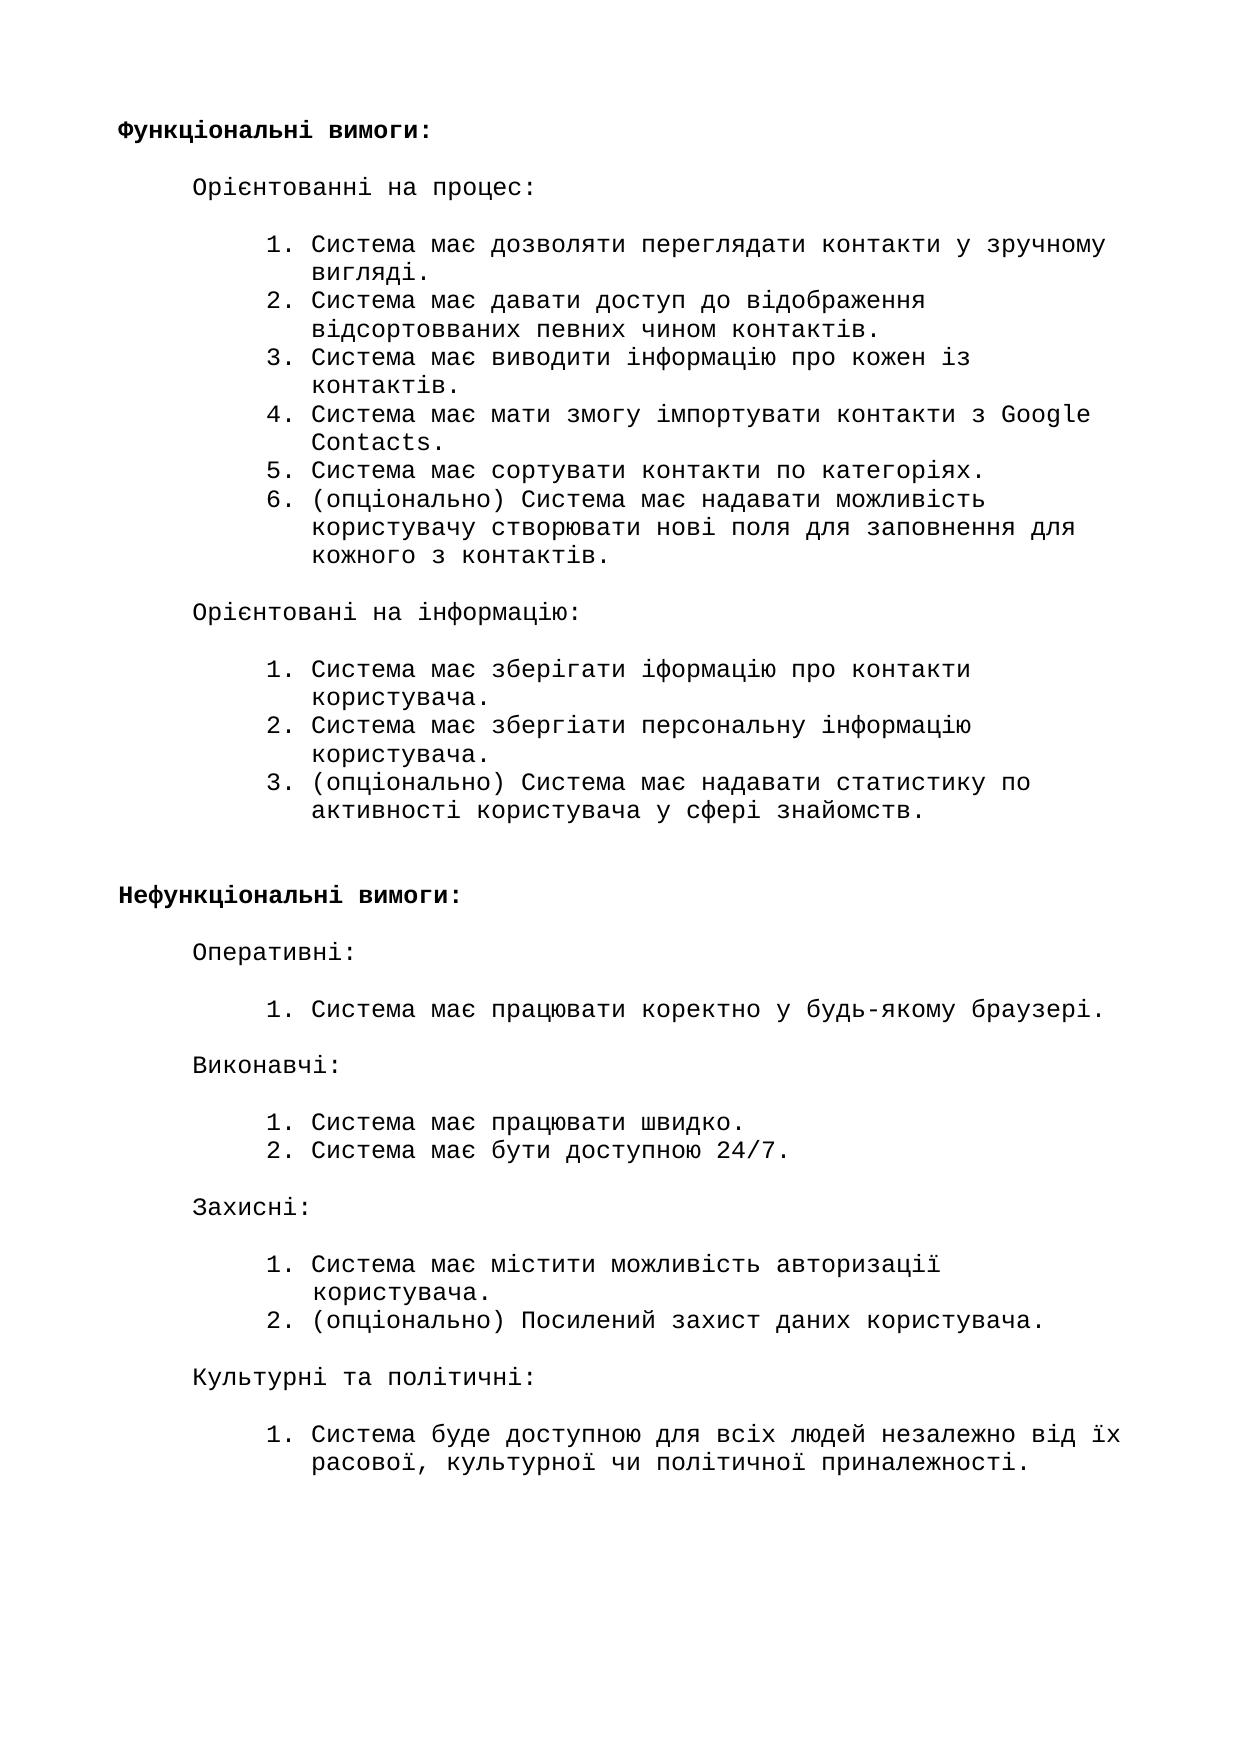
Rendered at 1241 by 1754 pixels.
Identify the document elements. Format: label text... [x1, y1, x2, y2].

text 2. Система має бути доступною 24/7. [118, 1138, 1122, 1166]
text Культурні та політичні: [118, 1365, 1122, 1393]
text Виконавчі: [118, 1053, 1122, 1081]
text 2. (опціонально) Посилений захист даних користувача. [118, 1308, 1122, 1336]
text Нефункціональні вимоги: [118, 883, 1122, 911]
text 1. Система має працювати швидко. [118, 1110, 1122, 1138]
text Оперативні: [118, 940, 1122, 968]
text Захисні: [118, 1195, 1122, 1223]
text 5. Система має сортувати контакти по категоріях. [118, 458, 1122, 486]
text 1. Система має дозволяти переглядати контакти у зручному вигляді. [118, 231, 1122, 288]
text Функціональні вимоги: [118, 118, 1122, 146]
text 2. Система має збергіати персональну інформацію користувача. [118, 713, 1122, 770]
text 1. Система буде доступною для всіх людей незалежно від їх расової, культурної чи політичної приналежності. [118, 1421, 1122, 1478]
text 4. Система має мати змогу імпортувати контакти з Google Contacts. [118, 401, 1122, 458]
text 2. Система має давати доступ до відображення відсортовваних певних чином контактів. [118, 288, 1122, 345]
text Орієнтовані на інформацію: [118, 600, 1122, 628]
text 1. Система має працювати коректно у будь-якому браузері. [118, 996, 1122, 1025]
text Орієнтованні на процес: [118, 175, 1122, 203]
text 1. Система має зберігати іформацію про контакти користувача. [118, 656, 1122, 713]
text 1. Система має містити можливість авторизації користувача. [118, 1251, 1122, 1308]
text 6. (опціонально) Система має надавати можливість користувачу створювати нові поля для заповнення для кожного з контактів. [118, 486, 1122, 571]
text 3. (опціонально) Система має надавати статистику по активності користувача у сфері знайомств. [118, 770, 1122, 826]
text 3. Система має виводити інформацію про кожен із контактів. [118, 345, 1122, 401]
